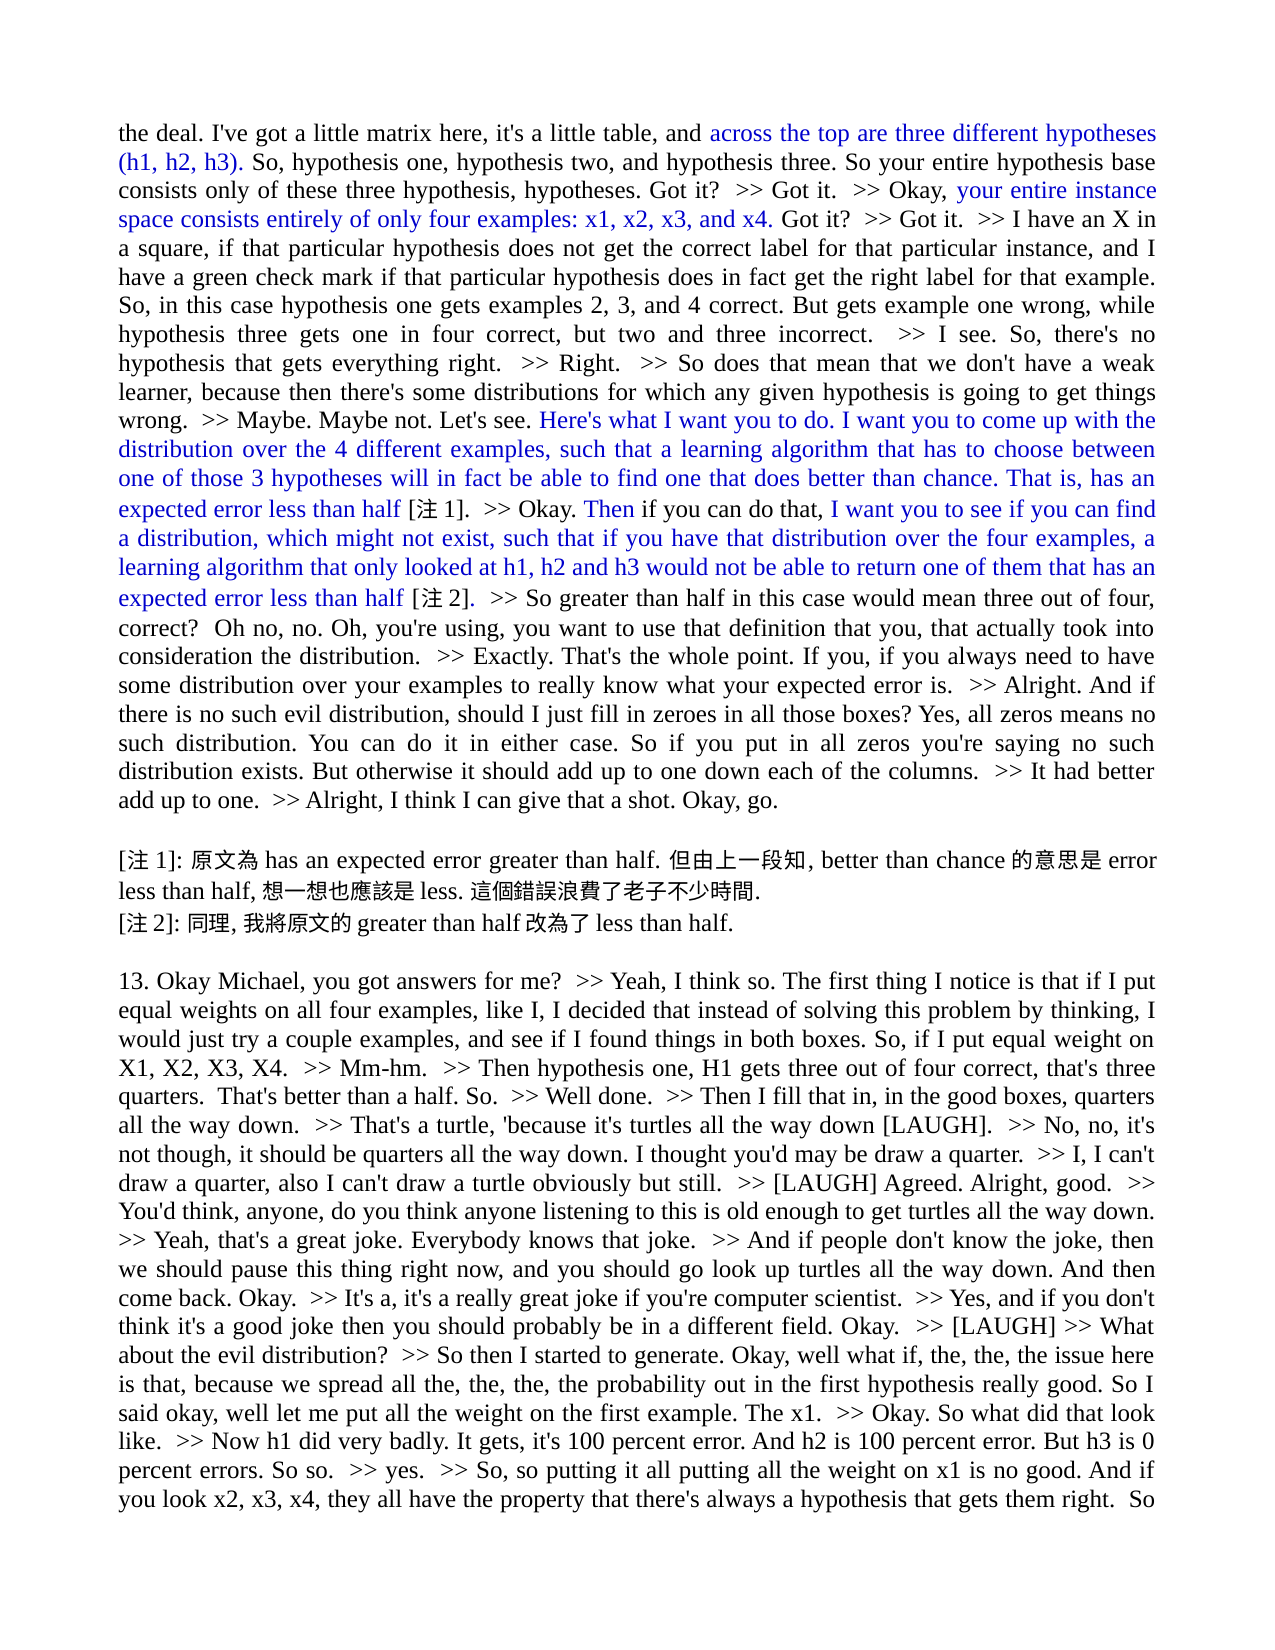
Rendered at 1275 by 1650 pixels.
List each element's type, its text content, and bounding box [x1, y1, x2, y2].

text [注2]: 同理, 我將原文的greater than half改為了less than half. [118, 906, 1157, 938]
text 13. Okay Michael, you got answers for me? >> Yeah, I think so. The first thing I notice is that if I put equal weights on all four examples, like I, I decided that instead of solving this problem by thinking, I would just try a couple examples, and see if I found things in both boxes. So, if I put equal weight on X1, X2, X3, X4. >> Mm-hm. >> Then hypothesis one, H1 gets three out of four correct, that's three quarters. That's better than a half. So. >> Well done. >> Then I fill that in, in the good boxes, quarters all the way down. >> That's a turtle, 'because it's turtles all the way down [LAUGH]. >> No, no, it's not though, it should be quarters all the way down. I thought you'd may be draw a quarter. >> I, I can't draw a quarter, also I can't draw a turtle obviously but still. >> [LAUGH] Agreed. Alright, good. >> You'd think, anyone, do you think anyone listening to this is old enough to get turtles all the way down. >> Yeah, that's a great joke. Everybody knows that joke. >> And if people don't know the joke, then we should pause this thing right now, and you should go look up turtles all the way down. And then come back. Okay. >> It's a, it's a really great joke if you're computer scientist. >> Yes, and if you don't think it's a good joke then you should probably be in a different field. Okay. >> [LAUGH] >> What about the evil distribution? >> So then I started to generate. Okay, well what if, the, the, the issue here is that, because we spread all the, the, the, the probability out in the first hypothesis really good. So I said okay, well let me put all the weight on the first example. The x1. >> Okay. So what did that look like. >> Now h1 did very badly. It gets, it's 100 percent error. And h2 is 100 percent error. But h3 is 0 percent errors. So so. >> yes. >> So, so putting it all putting all the weight on x1 is no good. And if you look x2, x3, x4, they all have the property that there's always a hypothesis that gets them right. So [118, 966, 1157, 1513]
text [注1]: 原文為has an expected error greater than half. 但由上一段知, better than chance的意思是error less than half, 想一想也應該是less. 這個錯誤浪費了老子不少時間. [118, 843, 1157, 906]
text the deal. I've got a little matrix here, it's a little table, and across the top are three different hypotheses (h1, h2, h3). So, hypothesis one, hypothesis two, and hypothesis three. So your entire hypothesis base consists only of these three hypothesis, hypotheses. Got it? >> Got it. >> Okay, your entire instance space consists entirely of only four examples: x1, x2, x3, and x4. Got it? >> Got it. >> I have an X in a square, if that particular hypothesis does not get the correct label for that particular instance, and I have a green check mark if that particular hypothesis does in fact get the right label for that example. So, in this case hypothesis one gets examples 2, 3, and 4 correct. But gets example one wrong, while hypothesis three gets one in four correct, but two and three incorrect. >> I see. So, there's no hypothesis that gets everything right. >> Right. >> So does that mean that we don't have a weak learner, because then there's some distributions for which any given hypothesis is going to get things wrong. >> Maybe. Maybe not. Let's see. Here's what I want you to do. I want you to come up with the distribution over the 4 different examples, such that a learning algorithm that has to choose between one of those 3 hypotheses will in fact be able to find one that does better than chance. That is, has an expected error less than half [注1]. >> Okay. Then if you can do that, I want you to see if you can find a distribution, which might not exist, such that if you have that distribution over the four examples, a learning algorithm that only looked at h1, h2 and h3 would not be able to return one of them that has an expected error less than half [注2]. >> So greater than half in this case would mean three out of four, correct? Oh no, no. Oh, you're using, you want to use that definition that you, that actually took into consideration the distribution. >> Exactly. That's the whole point. If you, if you always need to have some distribution over your examples to really know what your expected error is. >> Alright. And if there is no such evil distribution, should I just fill in zeroes in all those boxes? Yes, all zeros means no such distribution. You can do it in either case. So if you put in all zeros you're saying no such distribution exists. But otherwise it should add up to one down each of the columns. >> It had better add up to one. >> Alright, I think I can give that a shot. Okay, go. [118, 118, 1157, 814]
